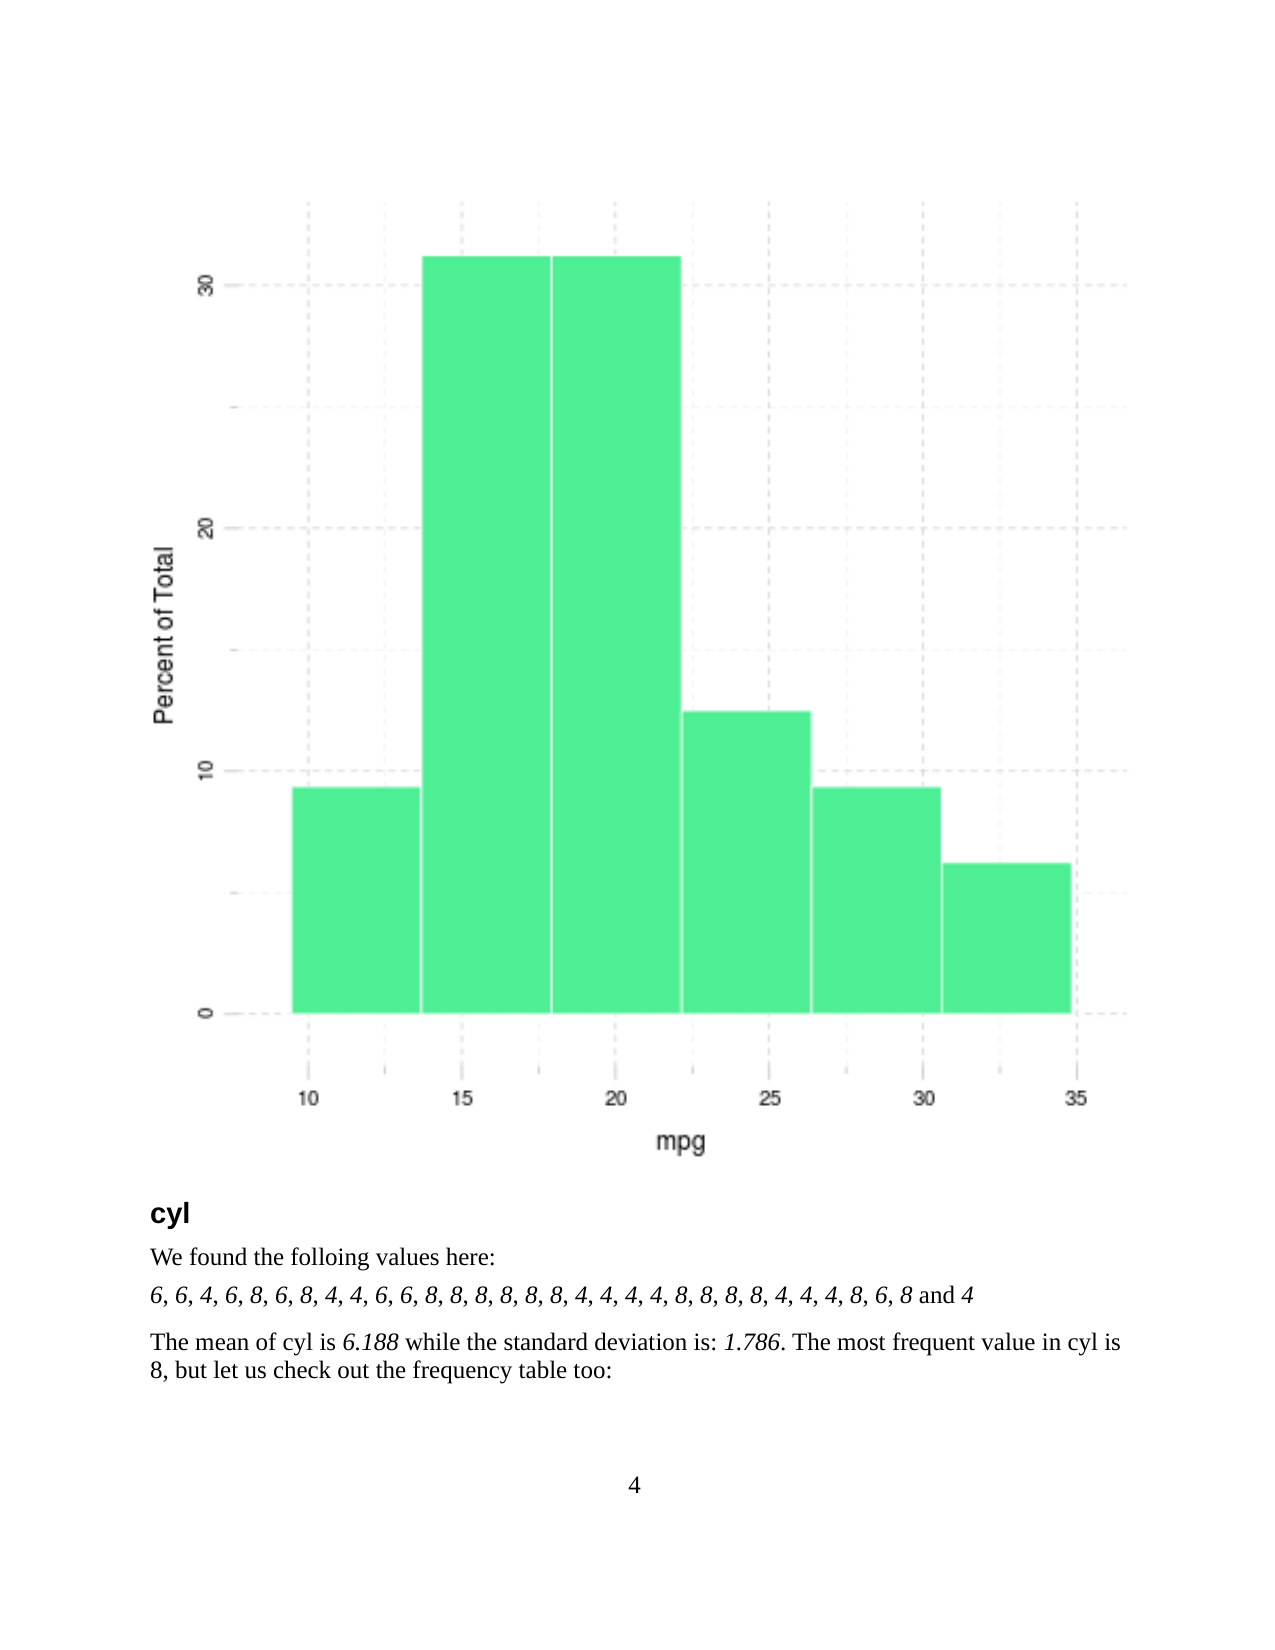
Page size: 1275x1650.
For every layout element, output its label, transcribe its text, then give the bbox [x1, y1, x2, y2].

subtitle cyl [150, 1196, 1125, 1230]
picture [150, 150, 1163, 1163]
text 6, 6, 4, 6, 8, 6, 8, 4, 4, 6, 6, 8, 8, 8, 8, 8, 8, 4, 4, 4, 4, 8, 8, 8, 8, 4, 4, 4, 8, 6, 8 and 4 [150, 1280, 1125, 1309]
text We found the folloing values here: [150, 1242, 1125, 1271]
text The mean of cyl is 6.188 while the standard deviation is: 1.786. The most frequent value in cyl is 8, but let us check out the frequency table too: [150, 1327, 1125, 1384]
